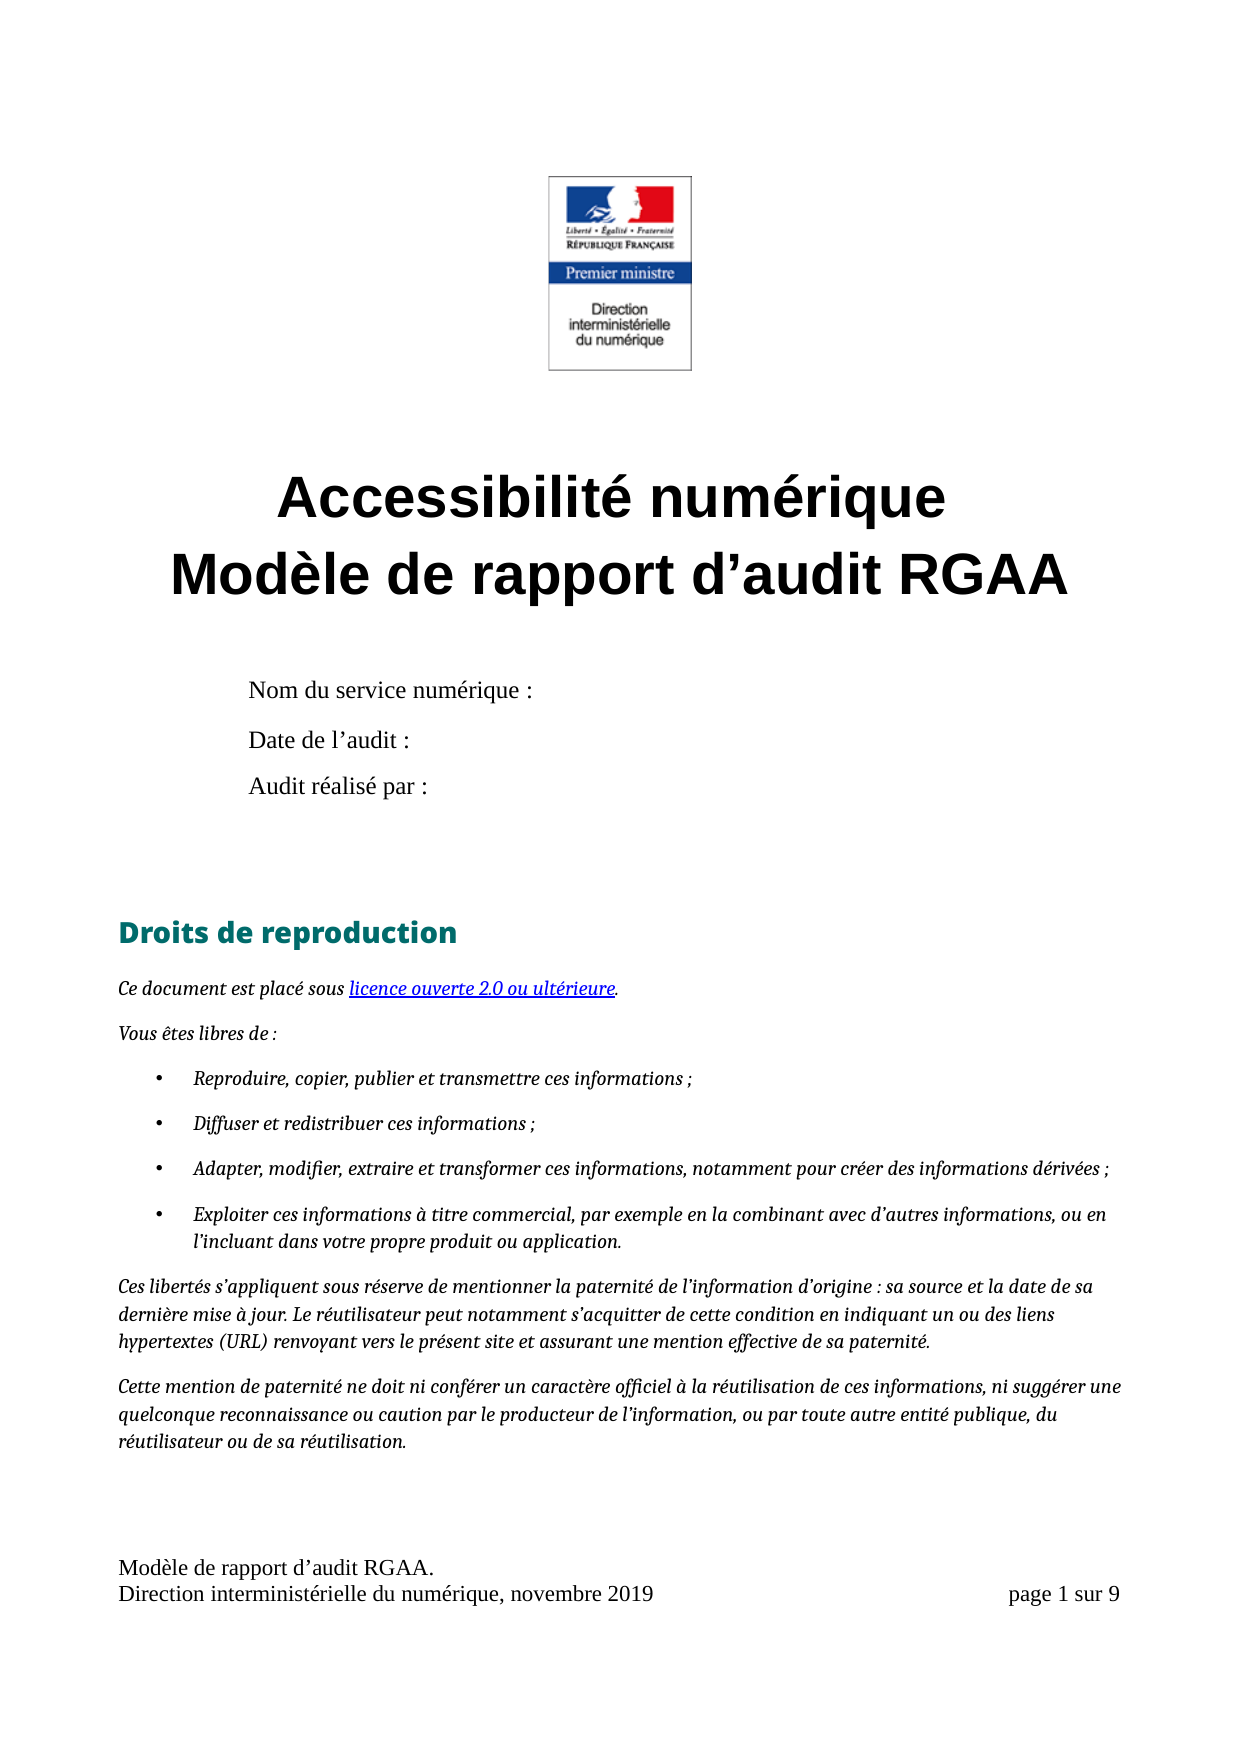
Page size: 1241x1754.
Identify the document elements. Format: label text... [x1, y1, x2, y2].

list Diffuser et redistribuer ces informations ; [156, 1112, 1122, 1136]
text Date de l’audit : <DATE DE L'AUDIT> [248, 726, 1122, 754]
text Vous êtes libres de : [118, 1021, 1122, 1045]
text Audit réalisé par : <NOM DE L'ENTITE QUI A REALISE L'AUDIT> [248, 771, 1122, 800]
list Adapter, modifier, extraire et transformer ces informations, notamment pour créer des informations dérivées ; [156, 1157, 1122, 1181]
picture [548, 176, 692, 371]
subtitle Droits de reproduction [118, 913, 1122, 952]
text Nom du service numérique : <NOM DU SERVICE NUMERIQUE> [248, 675, 1122, 703]
list Reproduire, copier, publier et transmettre ces informations ; [156, 1067, 1122, 1091]
list Exploiter ces informations à titre commercial, par exemple en la combinant avec d’autres informations, ou en l’incluant dans votre propre produit ou application. [156, 1202, 1122, 1254]
text Ces libertés s’appliquent sous réserve de mentionner la paternité de l’information d’origine : sa source et la date de sa dernière mise à jour. Le réutilisateur peut notamment s’acquitter de cette condition en indiquant un ou des liens hypertextes (URL) renvoyant vers le présent site et assurant une mention effective de sa paternité. [118, 1275, 1122, 1354]
text Cette mention de paternité ne doit ni conférer un caractère officiel à la réutilisation de ces informations, ni suggérer une quelconque reconnaissance ou caution par le producteur de l’information, ou par toute autre entité publique, du réutilisateur ou de sa réutilisation. [118, 1375, 1122, 1454]
text Ce document est placé sous licence ouverte 2.0 ou ultérieure. [118, 976, 1122, 1000]
subtitle Accessibilité numérique Modèle de rapport d’audit RGAA [118, 463, 1122, 607]
